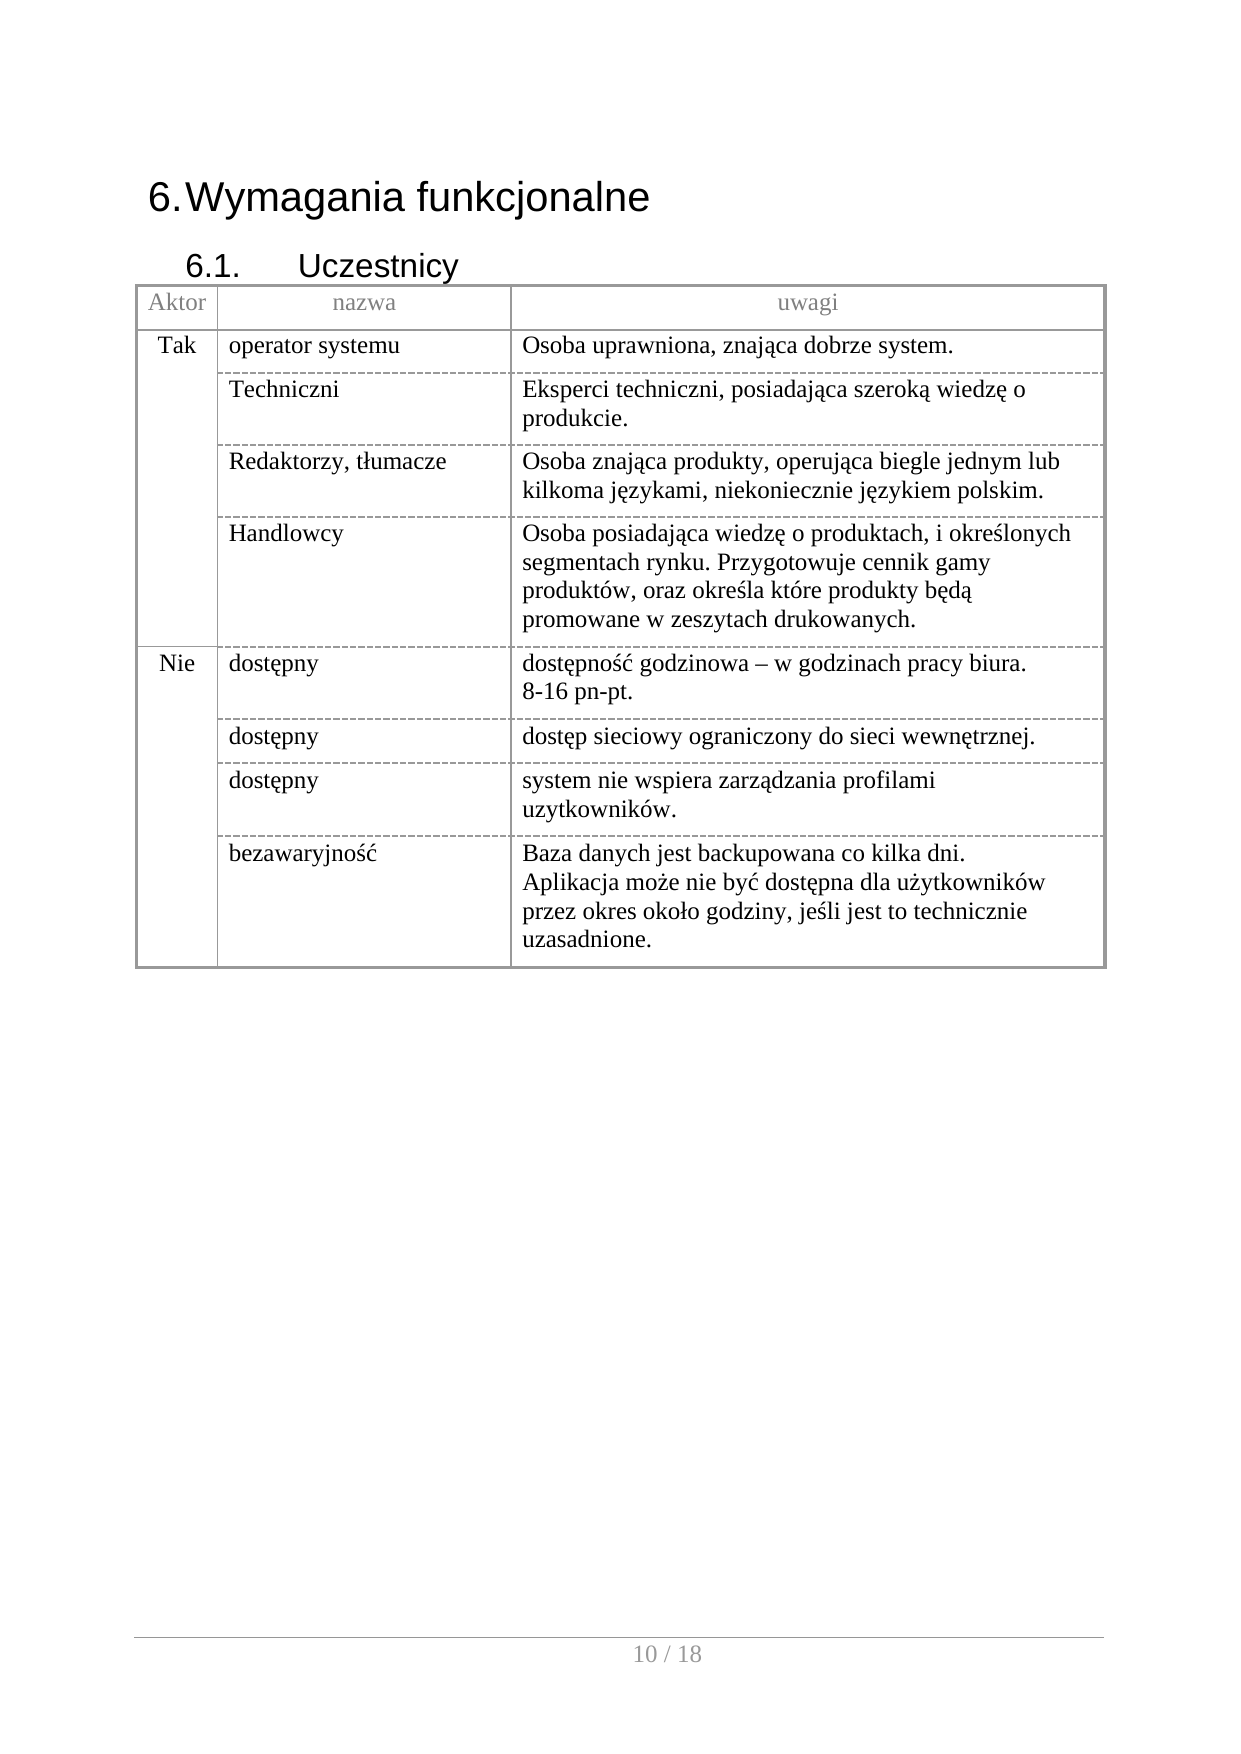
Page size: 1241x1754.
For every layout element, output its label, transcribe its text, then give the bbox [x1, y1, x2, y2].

table_cell Handlowcy [218, 516, 510, 646]
table_cell Nie [138, 647, 217, 966]
subtitle Uczestnicy [185, 246, 1092, 284]
table_header Aktor [138, 287, 217, 328]
table_cell Tak [138, 331, 217, 646]
table_cell dostęp sieciowy ograniczony do sieci wewnętrznej. [512, 718, 1103, 762]
table_header nazwa [218, 287, 510, 328]
table_cell Baza danych jest backupowana co kilka dni. Aplikacja może nie być dostępna dla użytkowników przez okres około godziny, jeśli jest to technicznie uzasadnione. [512, 835, 1103, 966]
table_header uwagi [512, 287, 1103, 328]
table_cell Redaktorzy, tłumacze [218, 444, 510, 516]
table_cell dostępność godzinowa – w godzinach pracy biura. 8-16 pn-pt. [512, 646, 1103, 718]
table_cell dostępny [218, 718, 510, 762]
table_cell Osoba uprawniona, znająca dobrze system. [512, 331, 1103, 372]
table_cell dostępny [218, 762, 510, 835]
table_cell operator systemu [218, 331, 510, 372]
table_cell bezawaryjność [218, 835, 510, 966]
table_cell Techniczni [218, 372, 510, 444]
table_cell system nie wspiera zarządzania profilami uzytkowników. [512, 762, 1103, 835]
table_cell Eksperci techniczni, posiadająca szeroką wiedzę o produkcie. [512, 372, 1103, 444]
subtitle Wymagania funkcjonalne [148, 173, 1092, 221]
table_cell Osoba znająca produkty, operująca biegle jednym lub kilkoma językami, niekoniecznie językiem polskim. [512, 444, 1103, 516]
table_cell Osoba posiadająca wiedzę o produktach, i określonych segmentach rynku. Przygotowuje cennik gamy produktów, oraz określa które produkty będą promowane w zeszytach drukowanych. [512, 516, 1103, 646]
table_cell dostępny [218, 646, 510, 718]
